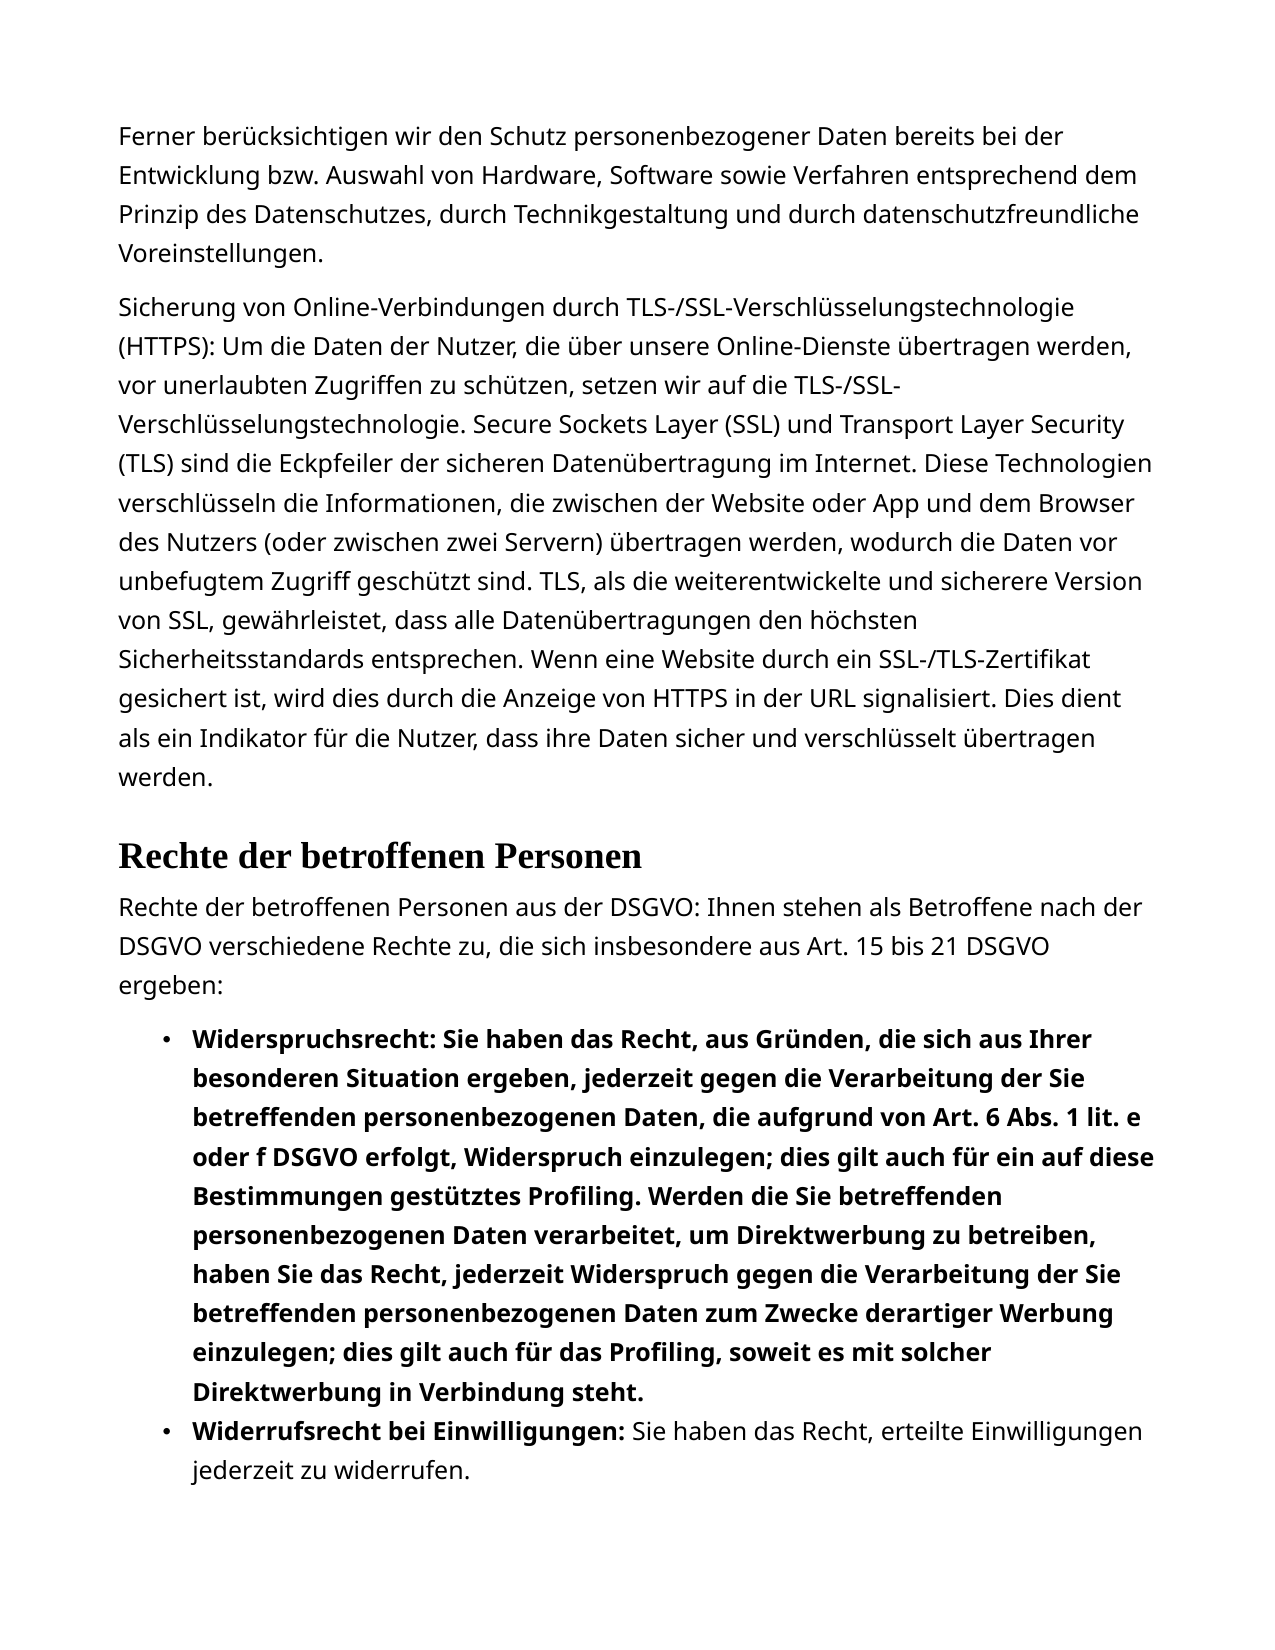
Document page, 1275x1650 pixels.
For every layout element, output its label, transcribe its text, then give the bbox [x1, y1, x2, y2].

text Ferner berücksichtigen wir den Schutz personenbezogener Daten bereits bei der Entwicklung bzw. Auswahl von Hardware, Software sowie Verfahren entsprechend dem Prinzip des Datenschutzes, durch Technikgestaltung und durch datenschutzfreundliche Voreinstellungen. [118, 118, 1157, 270]
subtitle Rechte der betroffenen Personen [118, 834, 1157, 877]
list Widerrufsrecht bei Einwilligungen: Sie haben das Recht, erteilte Einwilligungen jederzeit zu widerrufen. [162, 1413, 1157, 1487]
list Widerspruchsrecht: Sie haben das Recht, aus Gründen, die sich aus Ihrer besonderen Situation ergeben, jederzeit gegen die Verarbeitung der Sie betreffenden personenbezogenen Daten, die aufgrund von Art. 6 Abs. 1 lit. e oder f DSGVO erfolgt, Widerspruch einzulegen; dies gilt auch für ein auf diese Bestimmungen gestütztes Profiling. Werden die Sie betreffenden personenbezogenen Daten verarbeitet, um Direktwerbung zu betreiben, haben Sie das Recht, jederzeit Widerspruch gegen die Verarbeitung der Sie betreffenden personenbezogenen Daten zum Zwecke derartiger Werbung einzulegen; dies gilt auch für das Profiling, soweit es mit solcher Direktwerbung in Verbindung steht. [162, 1022, 1157, 1408]
text Rechte der betroffenen Personen aus der DSGVO: Ihnen stehen als Betroffene nach der DSGVO verschiedene Rechte zu, die sich insbesondere aus Art. 15 bis 21 DSGVO ergeben: [118, 889, 1157, 1002]
text Sicherung von Online-Verbindungen durch TLS-/SSL-Verschlüsselungstechnologie (HTTPS): Um die Daten der Nutzer, die über unsere Online-Dienste übertragen werden, vor unerlaubten Zugriffen zu schützen, setzen wir auf die TLS-/SSL-Verschlüsselungstechnologie. Secure Sockets Layer (SSL) und Transport Layer Security (TLS) sind die Eckpfeiler der sicheren Datenübertragung im Internet. Diese Technologien verschlüsseln die Informationen, die zwischen der Website oder App und dem Browser des Nutzers (oder zwischen zwei Servern) übertragen werden, wodurch die Daten vor unbefugtem Zugriff geschützt sind. TLS, als die weiterentwickelte und sicherere Version von SSL, gewährleistet, dass alle Datenübertragungen den höchsten Sicherheitsstandards entsprechen. Wenn eine Website durch ein SSL-/TLS-Zertifikat gesichert ist, wird dies durch die Anzeige von HTTPS in der URL signalisiert. Dies dient als ein Indikator für die Nutzer, dass ihre Daten sicher und verschlüsselt übertragen werden. [118, 289, 1157, 793]
